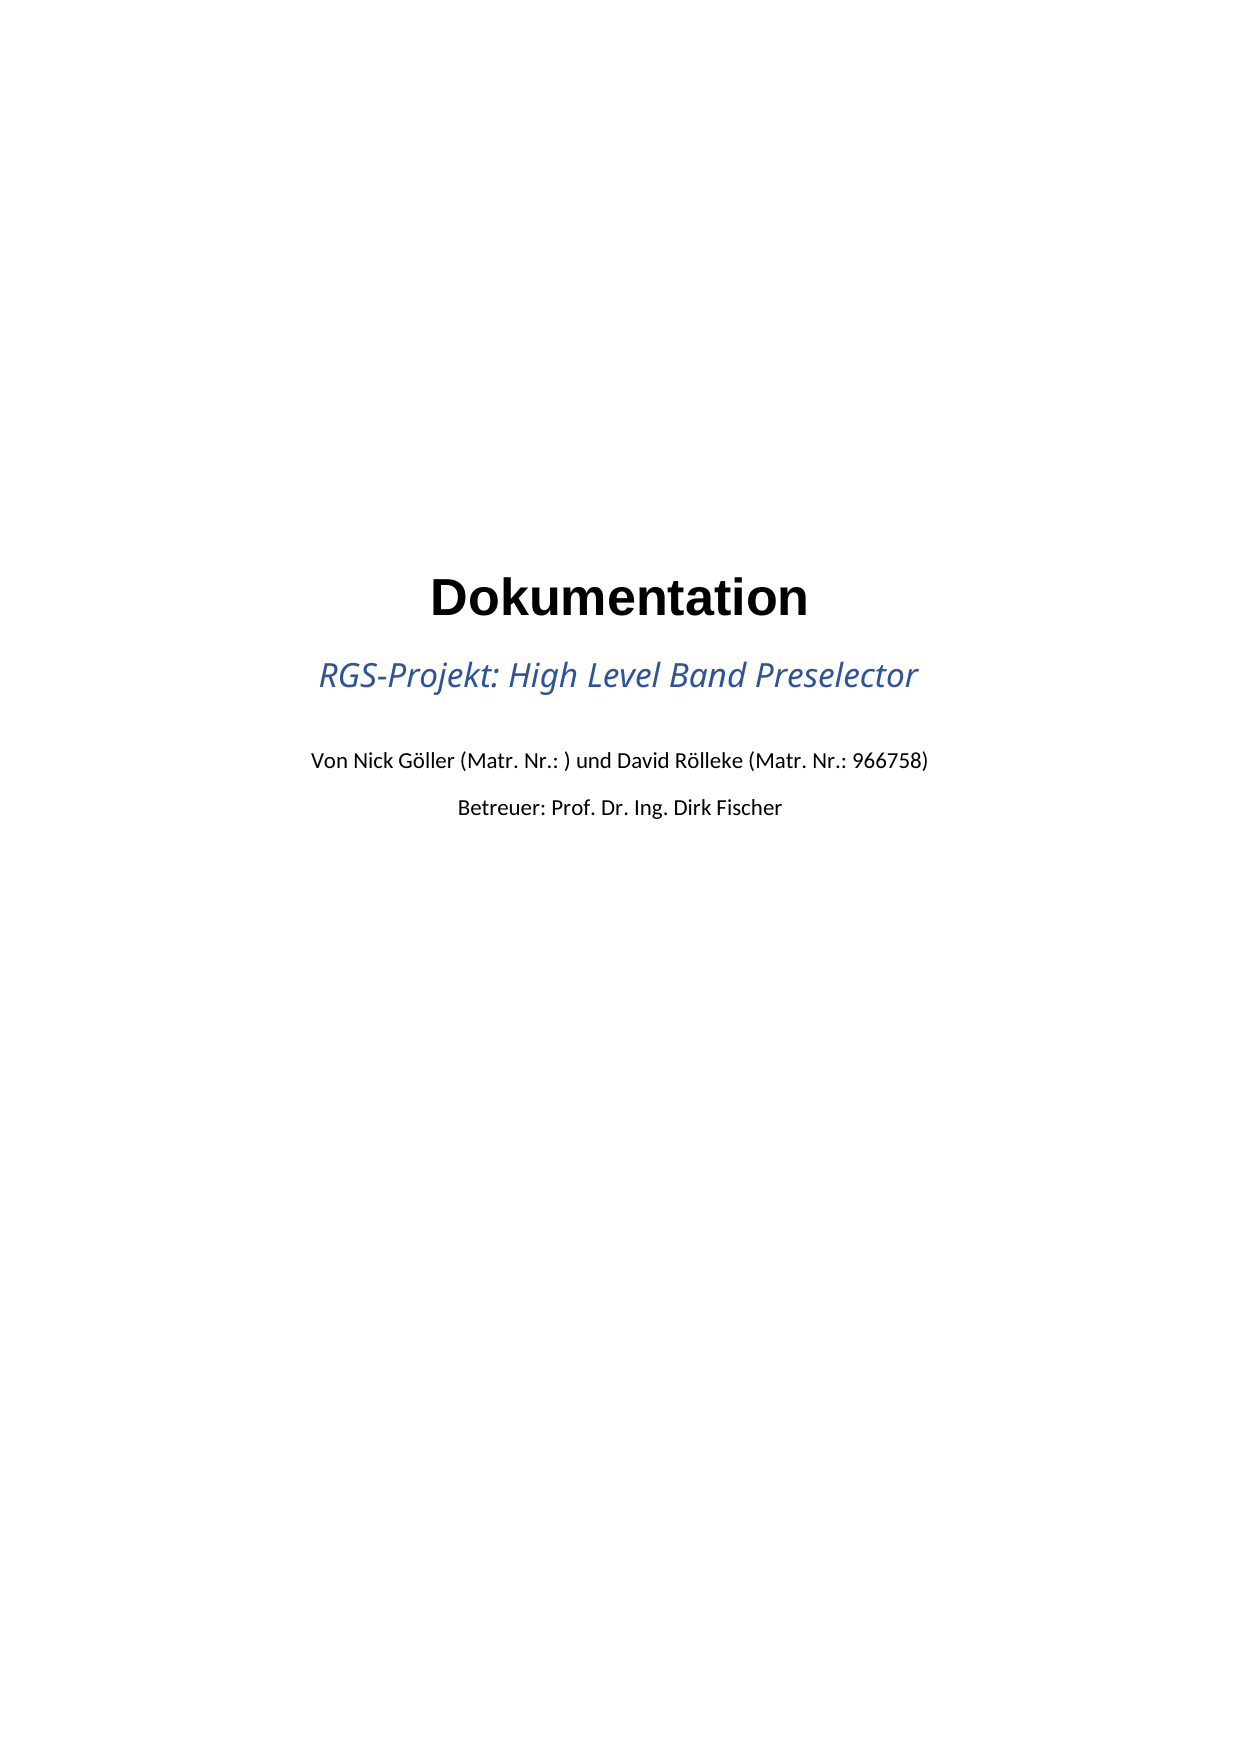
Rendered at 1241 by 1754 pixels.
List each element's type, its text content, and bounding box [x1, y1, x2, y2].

subtitle RGS-Projekt: High Level Band Preselector [148, 652, 1093, 697]
text Von Nick Göller (Matr. Nr.: ) und David Rölleke (Matr. Nr.: 966758) [148, 747, 1093, 775]
text Dokumentation [148, 567, 1093, 627]
text Betreuer: Prof. Dr. Ing. Dirk Fischer [148, 793, 1093, 821]
